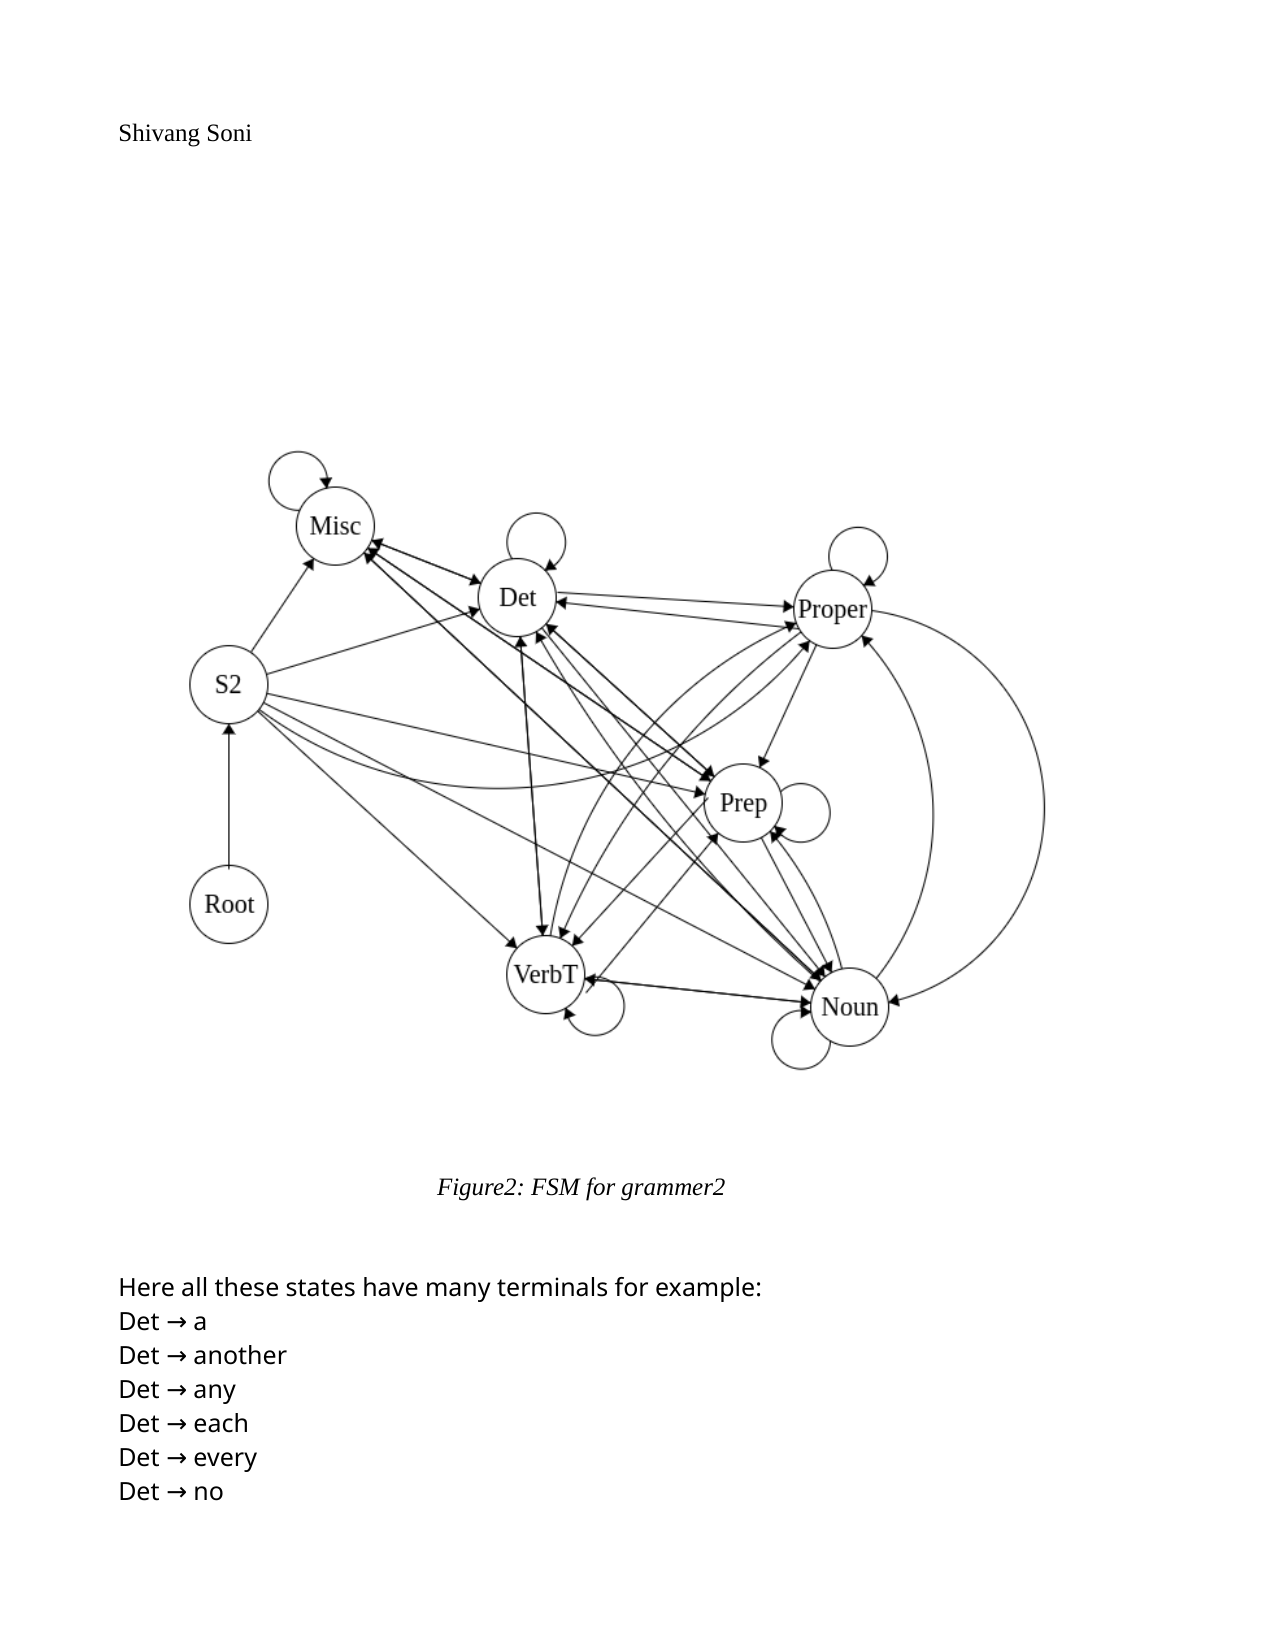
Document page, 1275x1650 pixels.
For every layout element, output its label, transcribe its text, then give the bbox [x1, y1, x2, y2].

text Det → a [118, 1303, 1157, 1337]
text Det → another [118, 1337, 1157, 1371]
text Det → every [118, 1439, 1157, 1473]
text Figure2: FSM for grammer2 [118, 1173, 1157, 1201]
text Det → no [118, 1473, 1157, 1508]
text Here all these states have many terminals for example: [118, 1269, 1157, 1303]
picture [118, 393, 1157, 1173]
text Det → each [118, 1405, 1157, 1439]
text Det → any [118, 1371, 1157, 1405]
